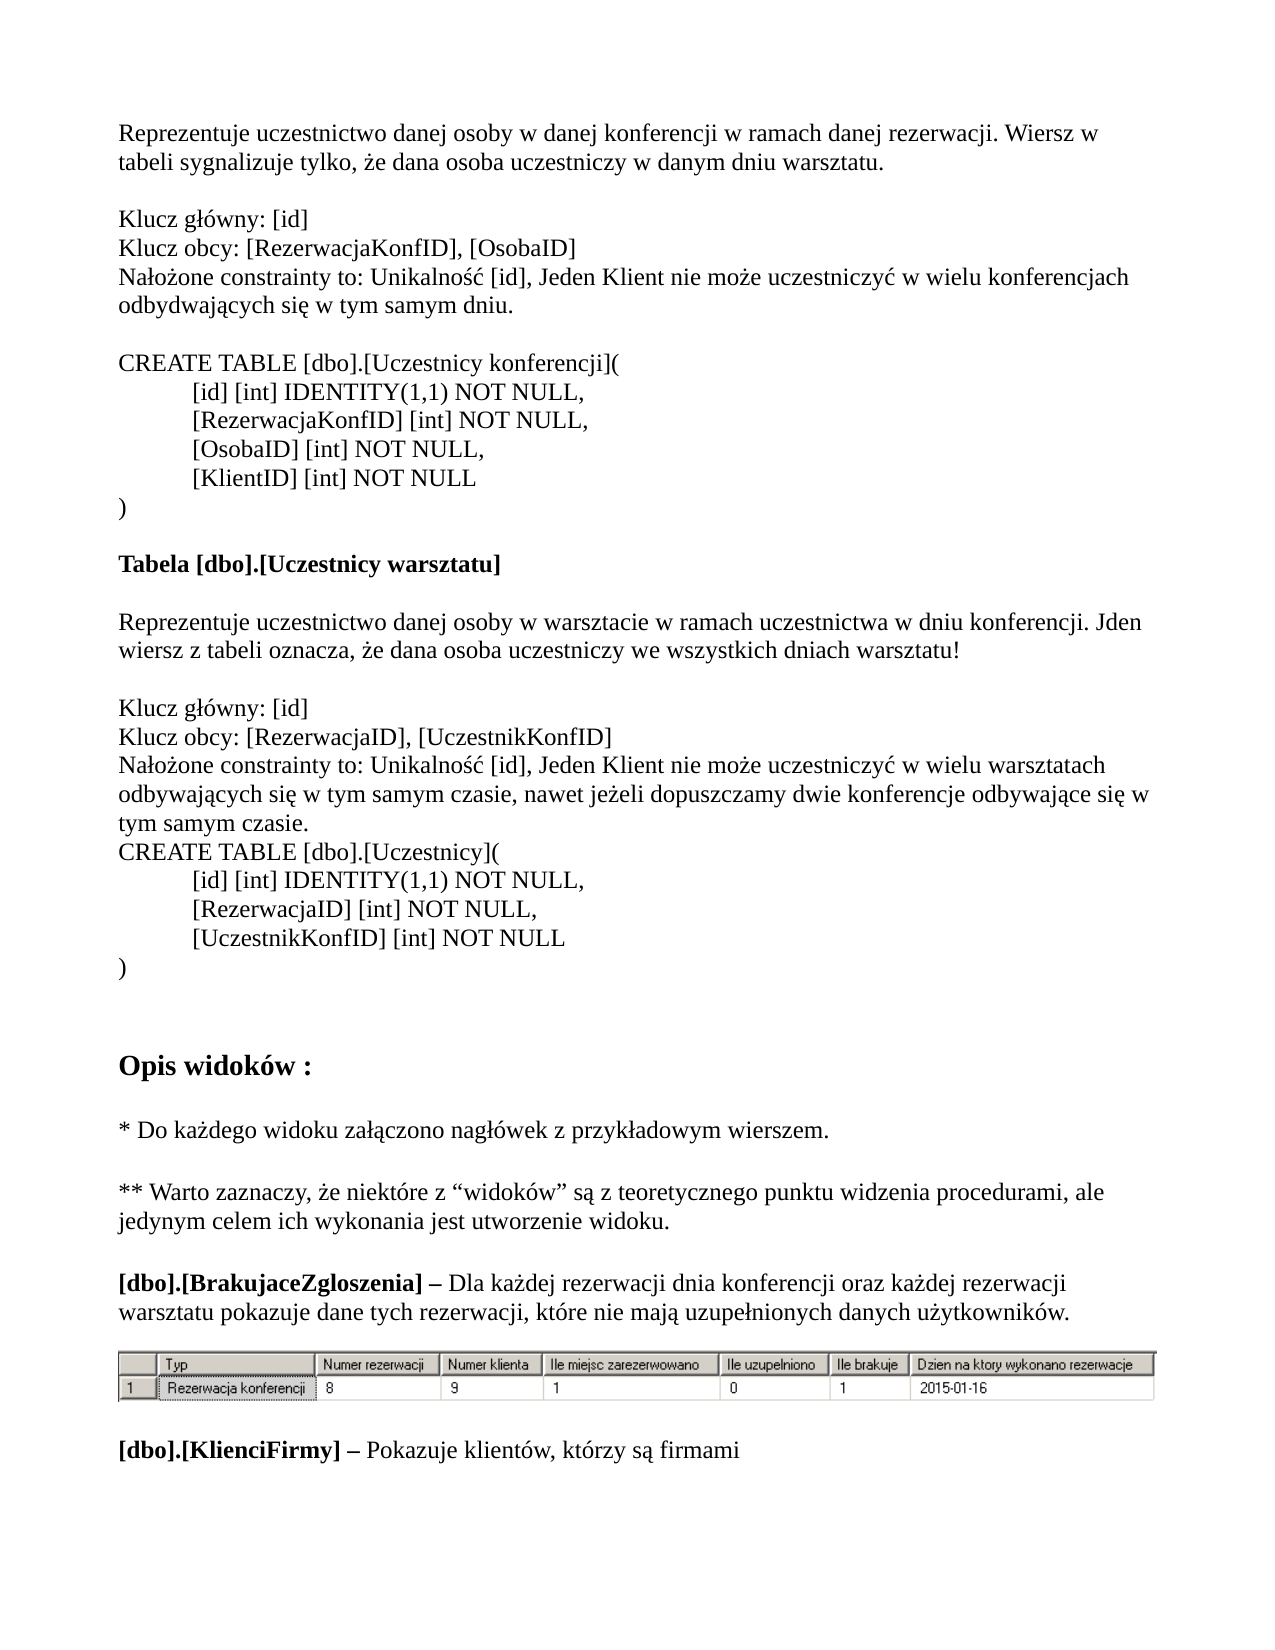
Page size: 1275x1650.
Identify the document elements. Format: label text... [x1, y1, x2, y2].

text * Do każdego widoku załączono nagłówek z przykładowym wierszem. [118, 1115, 1157, 1143]
text Klucz obcy: [RezerwacjaKonfID], [OsobaID] [118, 233, 1157, 262]
text Klucz główny: [id] [118, 693, 1157, 722]
text ) [118, 952, 1157, 981]
text [id] [int] IDENTITY(1,1) NOT NULL, [118, 866, 1157, 894]
text Tabela [dbo].[Uczestnicy warsztatu] [118, 549, 1157, 578]
text ** Warto zaznaczy, że niektóre z “widoków” są z teoretycznego punktu widzenia procedurami, ale jedynym celem ich wykonania jest utworzenie widoku. [118, 1177, 1157, 1234]
text CREATE TABLE [dbo].[Uczestnicy]( [118, 837, 1157, 866]
text Reprezentuje uczestnictwo danej osoby w warsztacie w ramach uczestnictwa w dniu konferencji. Jden wiersz z tabeli oznacza, że dana osoba uczestniczy we wszystkich dniach warsztatu! [118, 607, 1157, 664]
picture [118, 1350, 1157, 1402]
text Opis widoków : [118, 1048, 1157, 1081]
text CREATE TABLE [dbo].[Uczestnicy konferencji]( [118, 348, 1157, 377]
text [id] [int] IDENTITY(1,1) NOT NULL, [118, 377, 1157, 406]
text [dbo].[BrakujaceZgloszenia] – Dla każdej rezerwacji dnia konferencji oraz każdej rezerwacji warsztatu pokazuje dane tych rezerwacji, które nie mają uzupełnionych danych użytkowników. [118, 1268, 1157, 1326]
text Klucz główny: [id] [118, 204, 1157, 233]
text [RezerwacjaID] [int] NOT NULL, [118, 894, 1157, 923]
text [KlientID] [int] NOT NULL [118, 463, 1157, 492]
text Nałożone constrainty to: Unikalność [id], Jeden Klient nie może uczestniczyć w wielu konferencjach odbydwających się w tym samym dniu. [118, 262, 1157, 319]
text Nałożone constrainty to: Unikalność [id], Jeden Klient nie może uczestniczyć w wielu warsztatach odbywających się w tym samym czasie, nawet jeżeli dopuszczamy dwie konferencje odbywające się w tym samym czasie. [118, 751, 1157, 837]
text [dbo].[KlienciFirmy] – Pokazuje klientów, którzy są firmami [118, 1436, 1157, 1464]
text [OsobaID] [int] NOT NULL, [118, 434, 1157, 463]
text Reprezentuje uczestnictwo danej osoby w danej konferencji w ramach danej rezerwacji. Wiersz w tabeli sygnalizuje tylko, że dana osoba uczestniczy w danym dniu warsztatu. [118, 118, 1157, 176]
text ) [118, 492, 1157, 521]
text Klucz obcy: [RezerwacjaID], [UczestnikKonfID] [118, 722, 1157, 751]
text [RezerwacjaKonfID] [int] NOT NULL, [118, 406, 1157, 434]
text [UczestnikKonfID] [int] NOT NULL [118, 923, 1157, 952]
